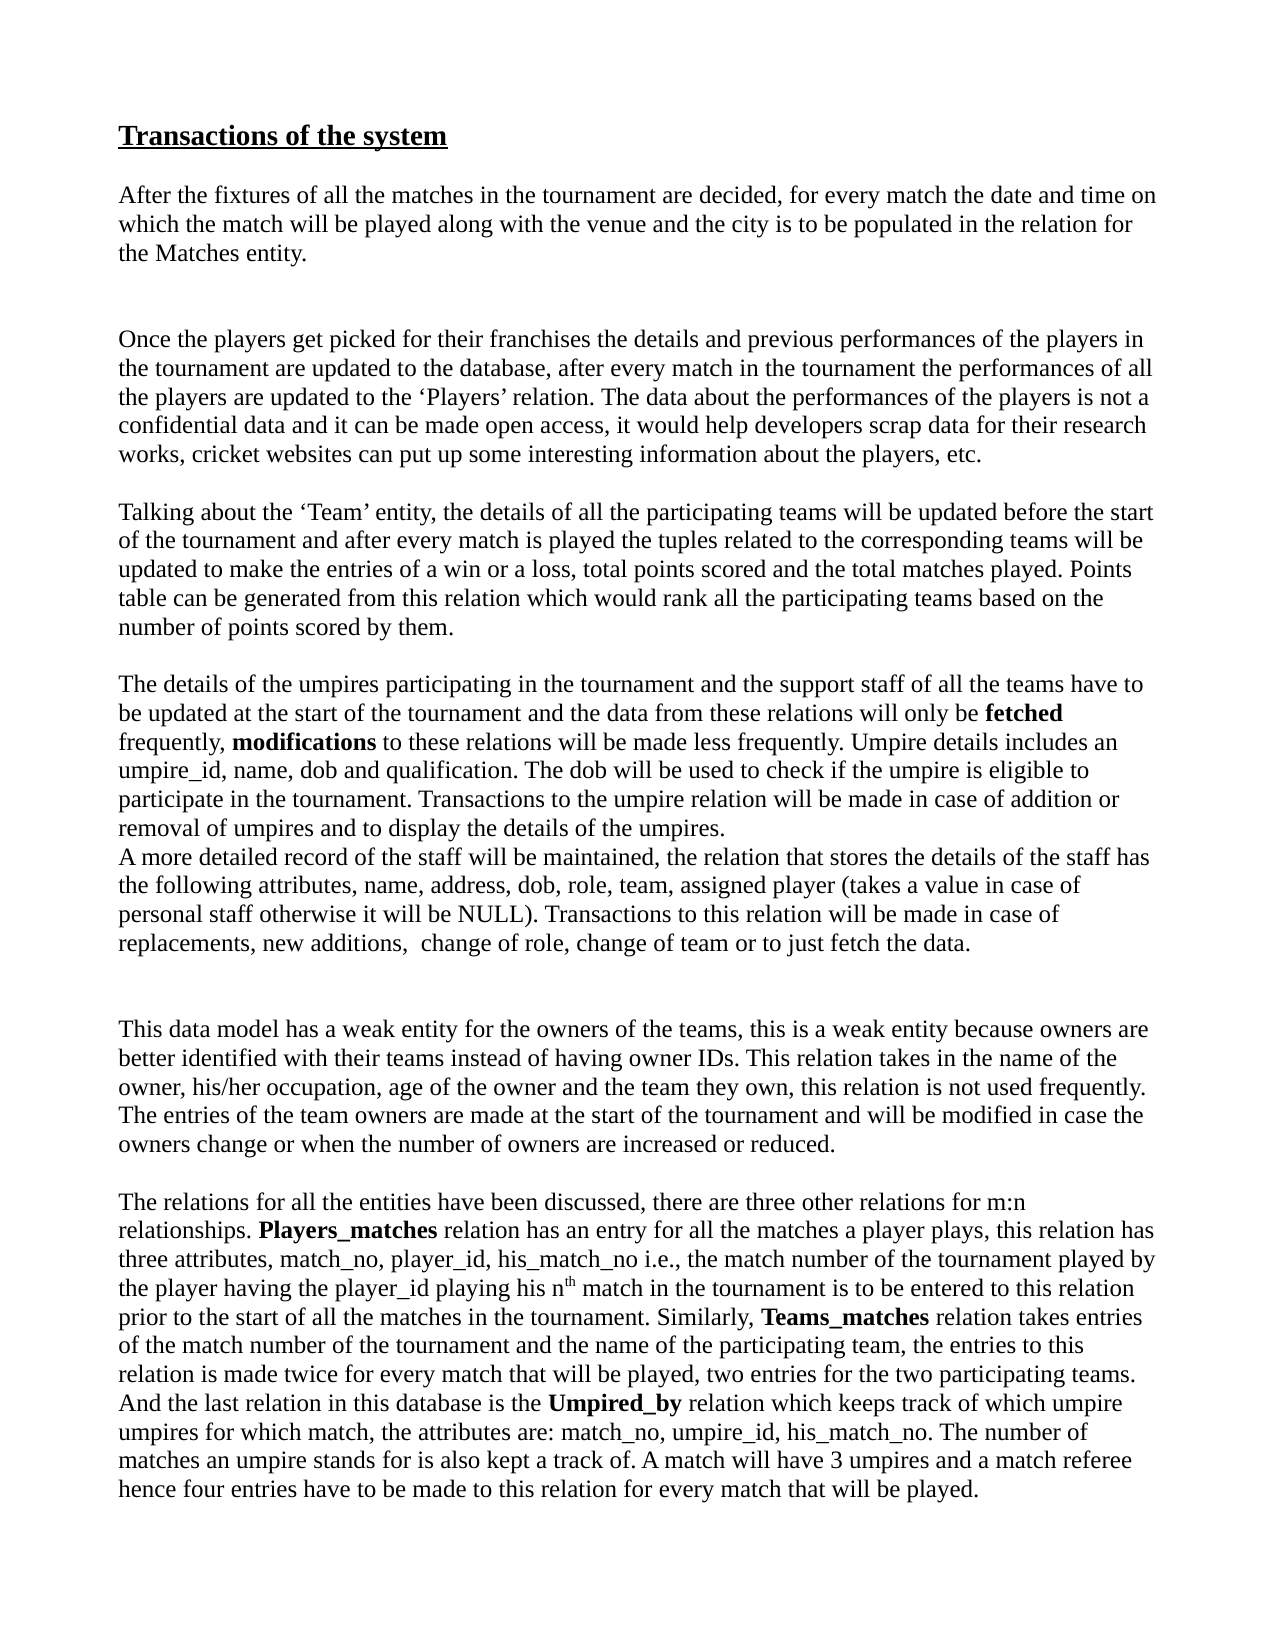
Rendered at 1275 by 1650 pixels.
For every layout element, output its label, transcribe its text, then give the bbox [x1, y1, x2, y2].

text The details of the umpires participating in the tournament and the support staff of all the teams have to be updated at the start of the tournament and the data from these relations will only be fetched frequently, modifications to these relations will be made less frequently. Umpire details includes an umpire_id, name, dob and qualification. The dob will be used to check if the umpire is eligible to participate in the tournament. Transactions to the umpire relation will be made in case of addition or removal of umpires and to display the details of the umpires. [118, 669, 1157, 842]
text The relations for all the entities have been discussed, there are three other relations for m:n relationships. Players_matches relation has an entry for all the matches a player plays, this relation has three attributes, match_no, player_id, his_match_no i.e., the match number of the tournament played by the player having the player_id playing his nth match in the tournament is to be entered to this relation prior to the start of all the matches in the tournament. Similarly, Teams_matches relation takes entries of the match number of the tournament and the name of the participating team, the entries to this relation is made twice for every match that will be played, two entries for the two participating teams. And the last relation in this database is the Umpired_by relation which keeps track of which umpire umpires for which match, the attributes are: match_no, umpire_id, his_match_no. The number of matches an umpire stands for is also kept a track of. A match will have 3 umpires and a match referee hence four entries have to be made to this relation for every match that will be played. [118, 1187, 1157, 1503]
text Talking about the ‘Team’ entity, the details of all the participating teams will be updated before the start of the tournament and after every match is played the tuples related to the corresponding teams will be updated to make the entries of a win or a loss, total points scored and the total matches played. Points table can be generated from this relation which would rank all the participating teams based on the number of points scored by them. [118, 497, 1157, 640]
text Transactions of the system [118, 118, 1157, 152]
text After the fixtures of all the matches in the tournament are decided, for every match the date and time on which the match will be played along with the venue and the city is to be populated in the relation for the Matches entity. [118, 180, 1157, 267]
text This data model has a weak entity for the owners of the teams, this is a weak entity because owners are better identified with their teams instead of having owner IDs. This relation takes in the name of the owner, his/her occupation, age of the owner and the team they own, this relation is not used frequently. The entries of the team owners are made at the start of the tournament and will be modified in case the owners change or when the number of owners are increased or reduced. [118, 1014, 1157, 1158]
text Once the players get picked for their franchises the details and previous performances of the players in the tournament are updated to the database, after every match in the tournament the performances of all the players are updated to the ‘Players’ relation. The data about the performances of the players is not a confidential data and it can be made open access, it would help developers scrap data for their research works, cricket websites can put up some interesting information about the players, etc. [118, 324, 1157, 468]
text A more detailed record of the staff will be maintained, the relation that stores the details of the staff has the following attributes, name, address, dob, role, team, assigned player (takes a value in case of personal staff otherwise it will be NULL). Transactions to this relation will be made in case of replacements, new additions, change of role, change of team or to just fetch the data. [118, 842, 1157, 957]
